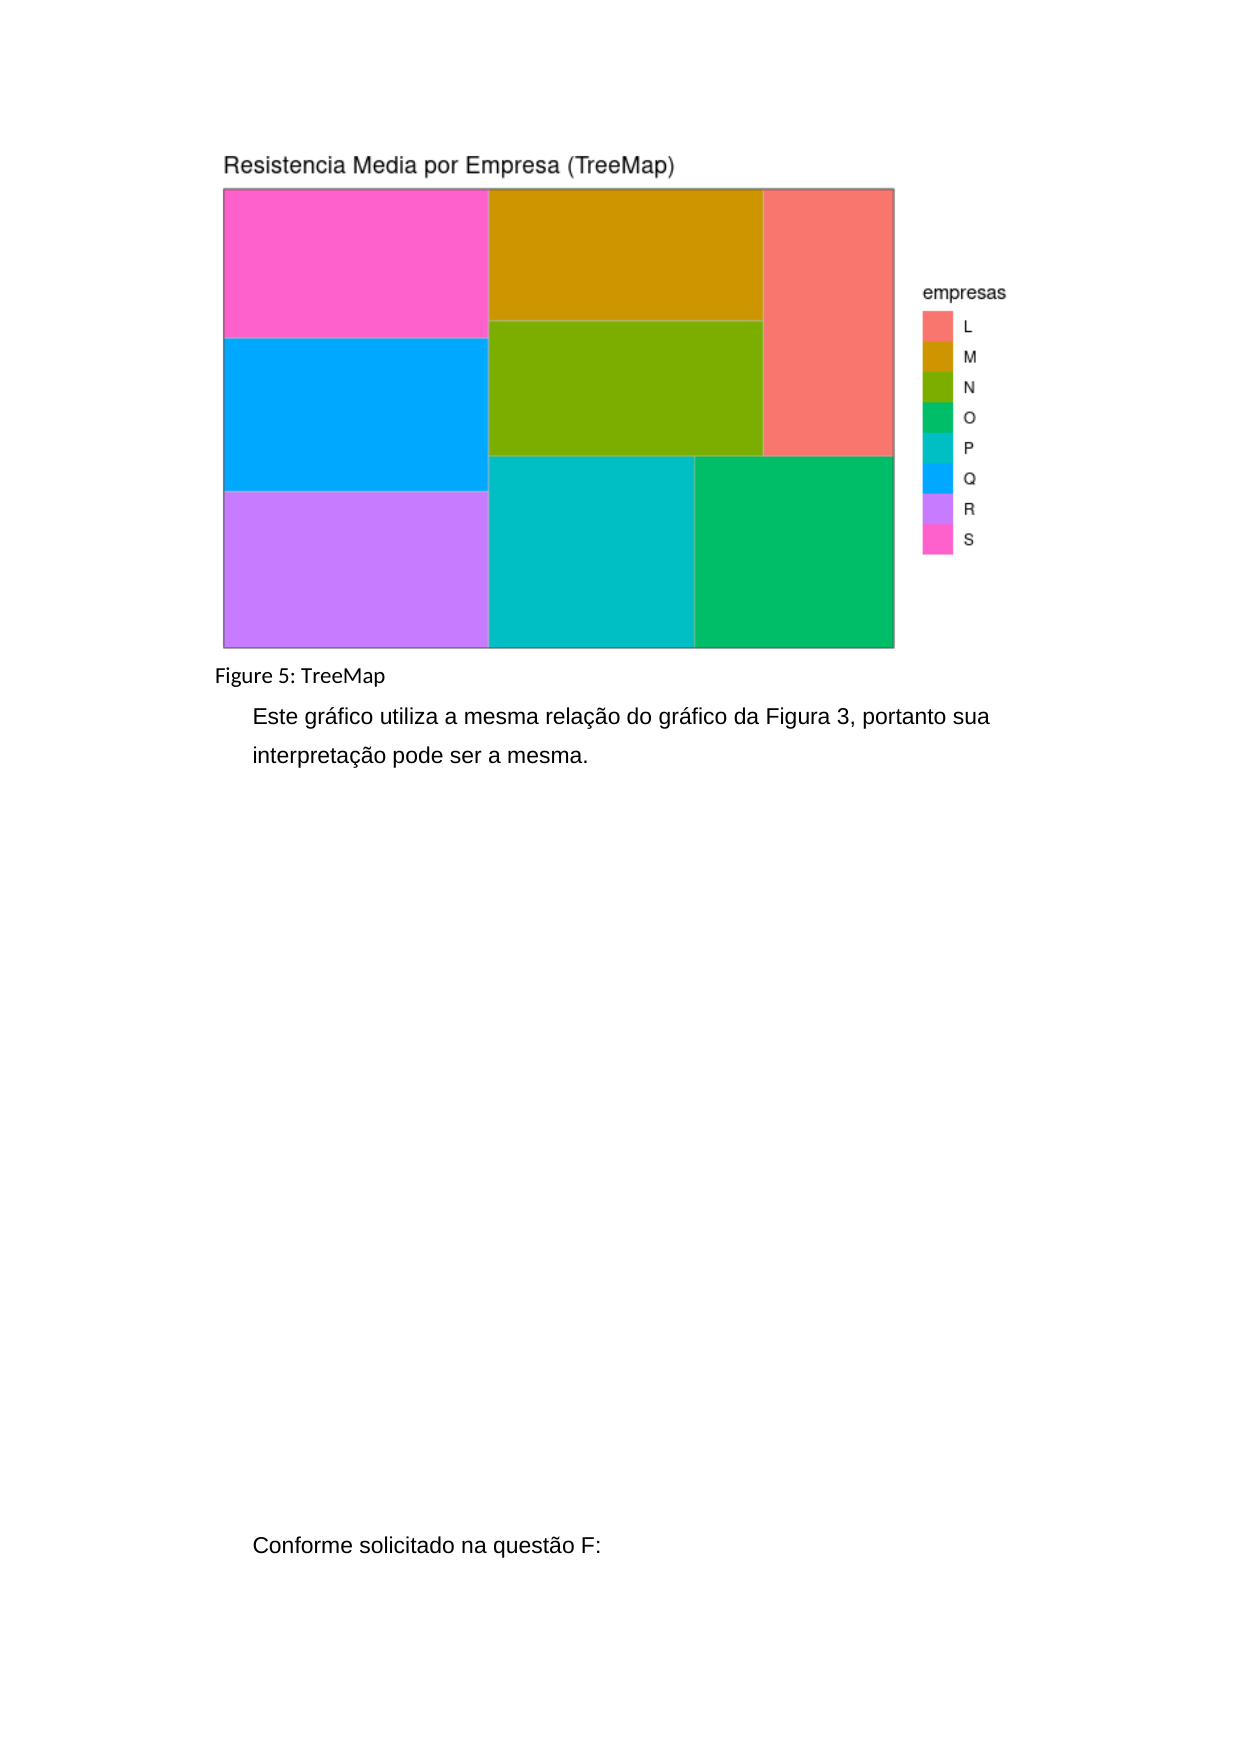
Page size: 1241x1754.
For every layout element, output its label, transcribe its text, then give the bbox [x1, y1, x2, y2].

list Este gráfico utiliza a mesma relação do gráfico da Figura 3, portanto sua interpretação pode ser a mesma. [252, 148, 1063, 768]
list Conforme solicitado na questão F: [252, 1532, 1063, 1558]
picture [214, 147, 1026, 658]
text Figure 5: TreeMap [215, 658, 1026, 689]
